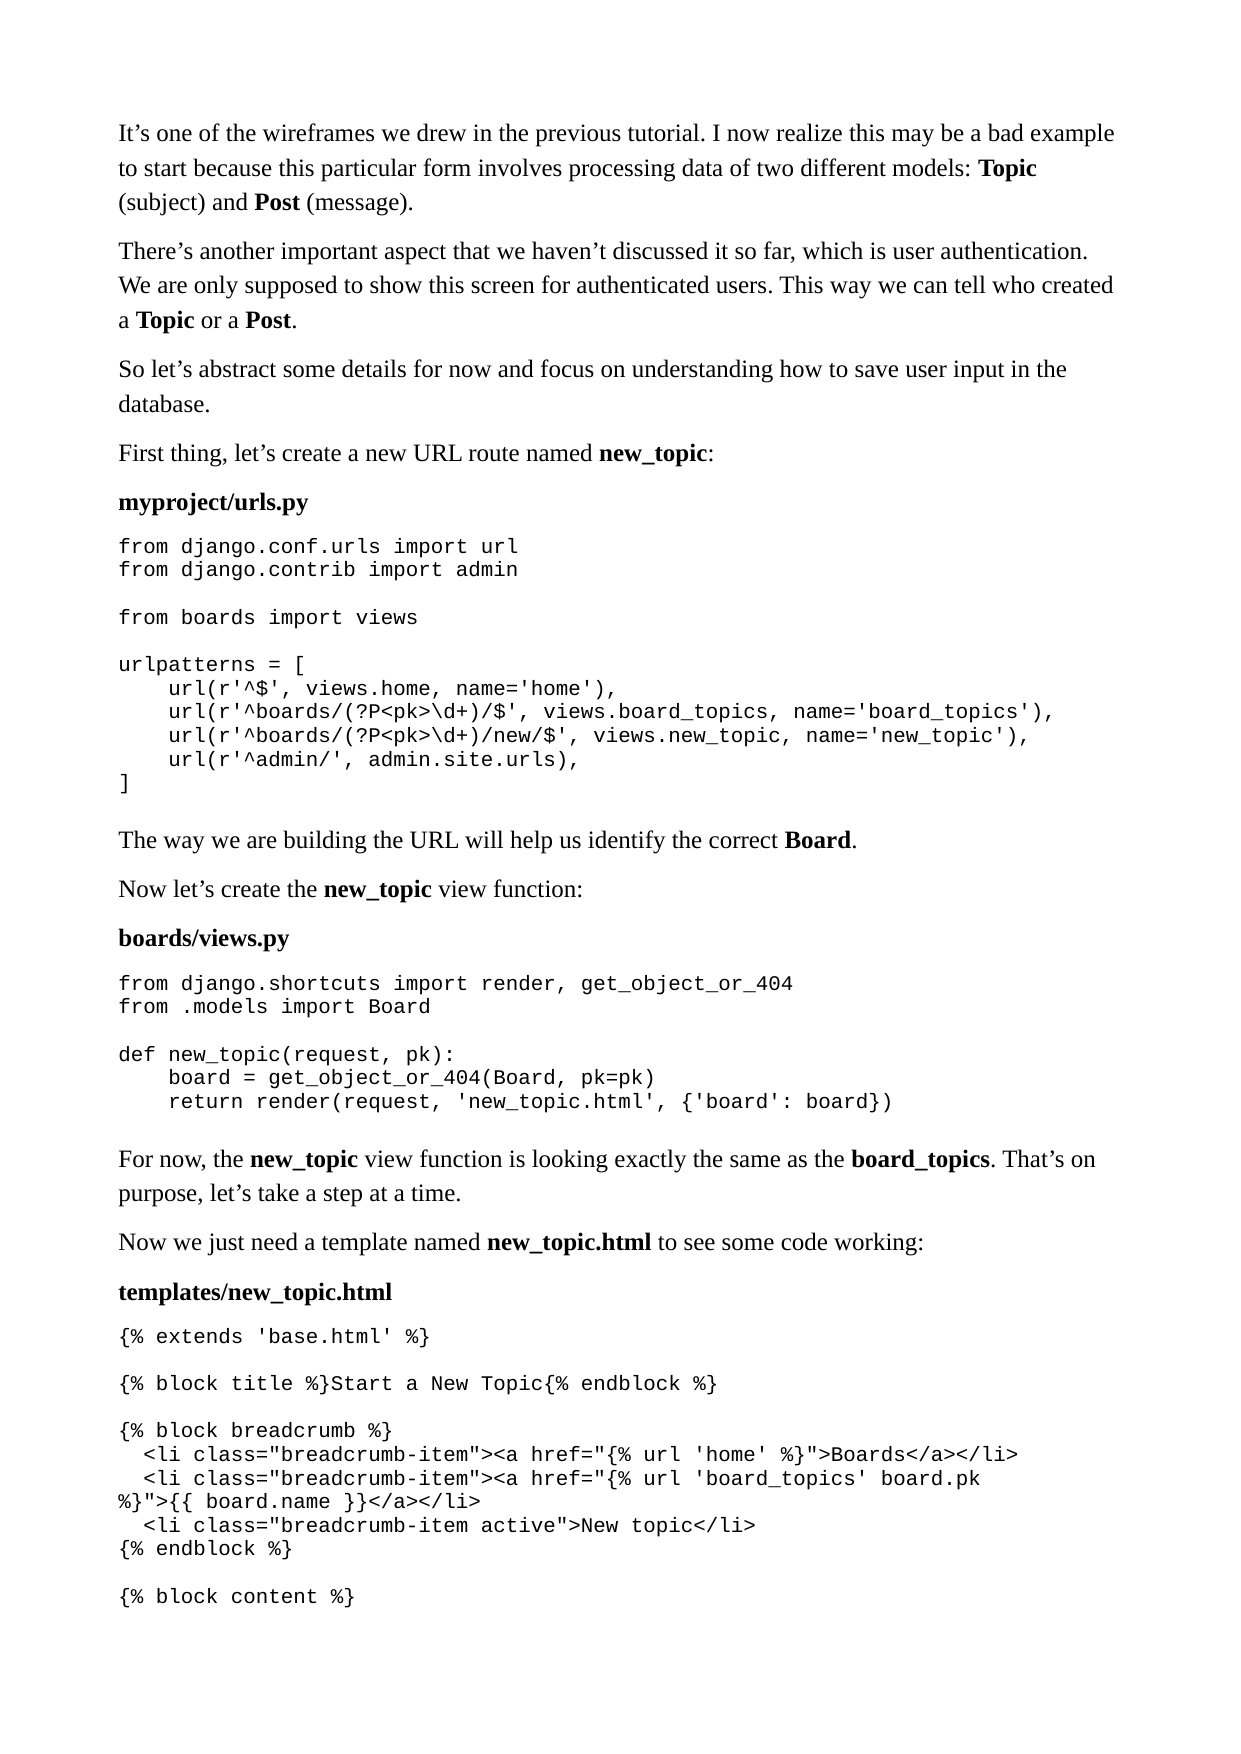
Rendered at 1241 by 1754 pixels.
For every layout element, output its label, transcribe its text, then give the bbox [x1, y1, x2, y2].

text <li class="breadcrumb-item"><a href="{% url 'board_topics' board.pk %}">{{ board.name }}</a></li> [118, 1467, 1122, 1515]
text <li class="breadcrumb-item"><a href="{% url 'home' %}">Boards</a></li> [118, 1444, 1122, 1467]
text board = get_object_or_404(Board, pk=pk) [118, 1067, 1122, 1091]
text url(r'^boards/(?P<pk>\d+)/$', views.board_topics, name='board_topics'), [118, 701, 1122, 725]
text The way we are building the URL will help us identify the correct Board. [118, 825, 1122, 854]
text So let’s abstract some details for now and focus on understanding how to save user input in the database. [118, 354, 1122, 417]
text ] [118, 772, 1122, 796]
text First thing, let’s create a new URL route named new_topic: [118, 438, 1122, 466]
text templates/new_topic.html [118, 1277, 1122, 1305]
text url(r'^admin/', admin.site.urls), [118, 749, 1122, 772]
text {% block content %} [118, 1586, 1122, 1609]
text urlpatterns = [ [118, 654, 1122, 678]
text boards/views.py [118, 923, 1122, 952]
text {% block breadcrumb %} [118, 1420, 1122, 1444]
text {% block title %}Start a New Topic{% endblock %} [118, 1373, 1122, 1397]
text Now let’s create the new_topic view function: [118, 874, 1122, 903]
text from django.contrib import admin [118, 559, 1122, 583]
text <li class="breadcrumb-item active">New topic</li> [118, 1515, 1122, 1538]
text {% extends 'base.html' %} [118, 1326, 1122, 1349]
text from .models import Board [118, 996, 1122, 1020]
text def new_topic(request, pk): [118, 1043, 1122, 1067]
text myproject/urls.py [118, 487, 1122, 516]
text return render(request, 'new_topic.html', {'board': board}) [118, 1091, 1122, 1114]
text {% endblock %} [118, 1538, 1122, 1562]
text For now, the new_topic view function is looking exactly the same as the board_topics. That’s on purpose, let’s take a step at a time. [118, 1144, 1122, 1207]
text It’s one of the wireframes we drew in the previous tutorial. I now realize this may be a bad example to start because this particular form involves processing data of two different models: Topic (subject) and Post (message). [118, 118, 1122, 216]
text from boards import views [118, 607, 1122, 630]
text from django.shortcuts import render, get_object_or_404 [118, 973, 1122, 996]
text url(r'^$', views.home, name='home'), [118, 678, 1122, 701]
text Now we just need a template named new_topic.html to see some code working: [118, 1227, 1122, 1256]
text from django.conf.urls import url [118, 536, 1122, 559]
text url(r'^boards/(?P<pk>\d+)/new/$', views.new_topic, name='new_topic'), [118, 725, 1122, 749]
text There’s another important aspect that we haven’t discussed it so far, which is user authentication. We are only supposed to show this screen for authenticated users. This way we can tell who created a Topic or a Post. [118, 236, 1122, 334]
